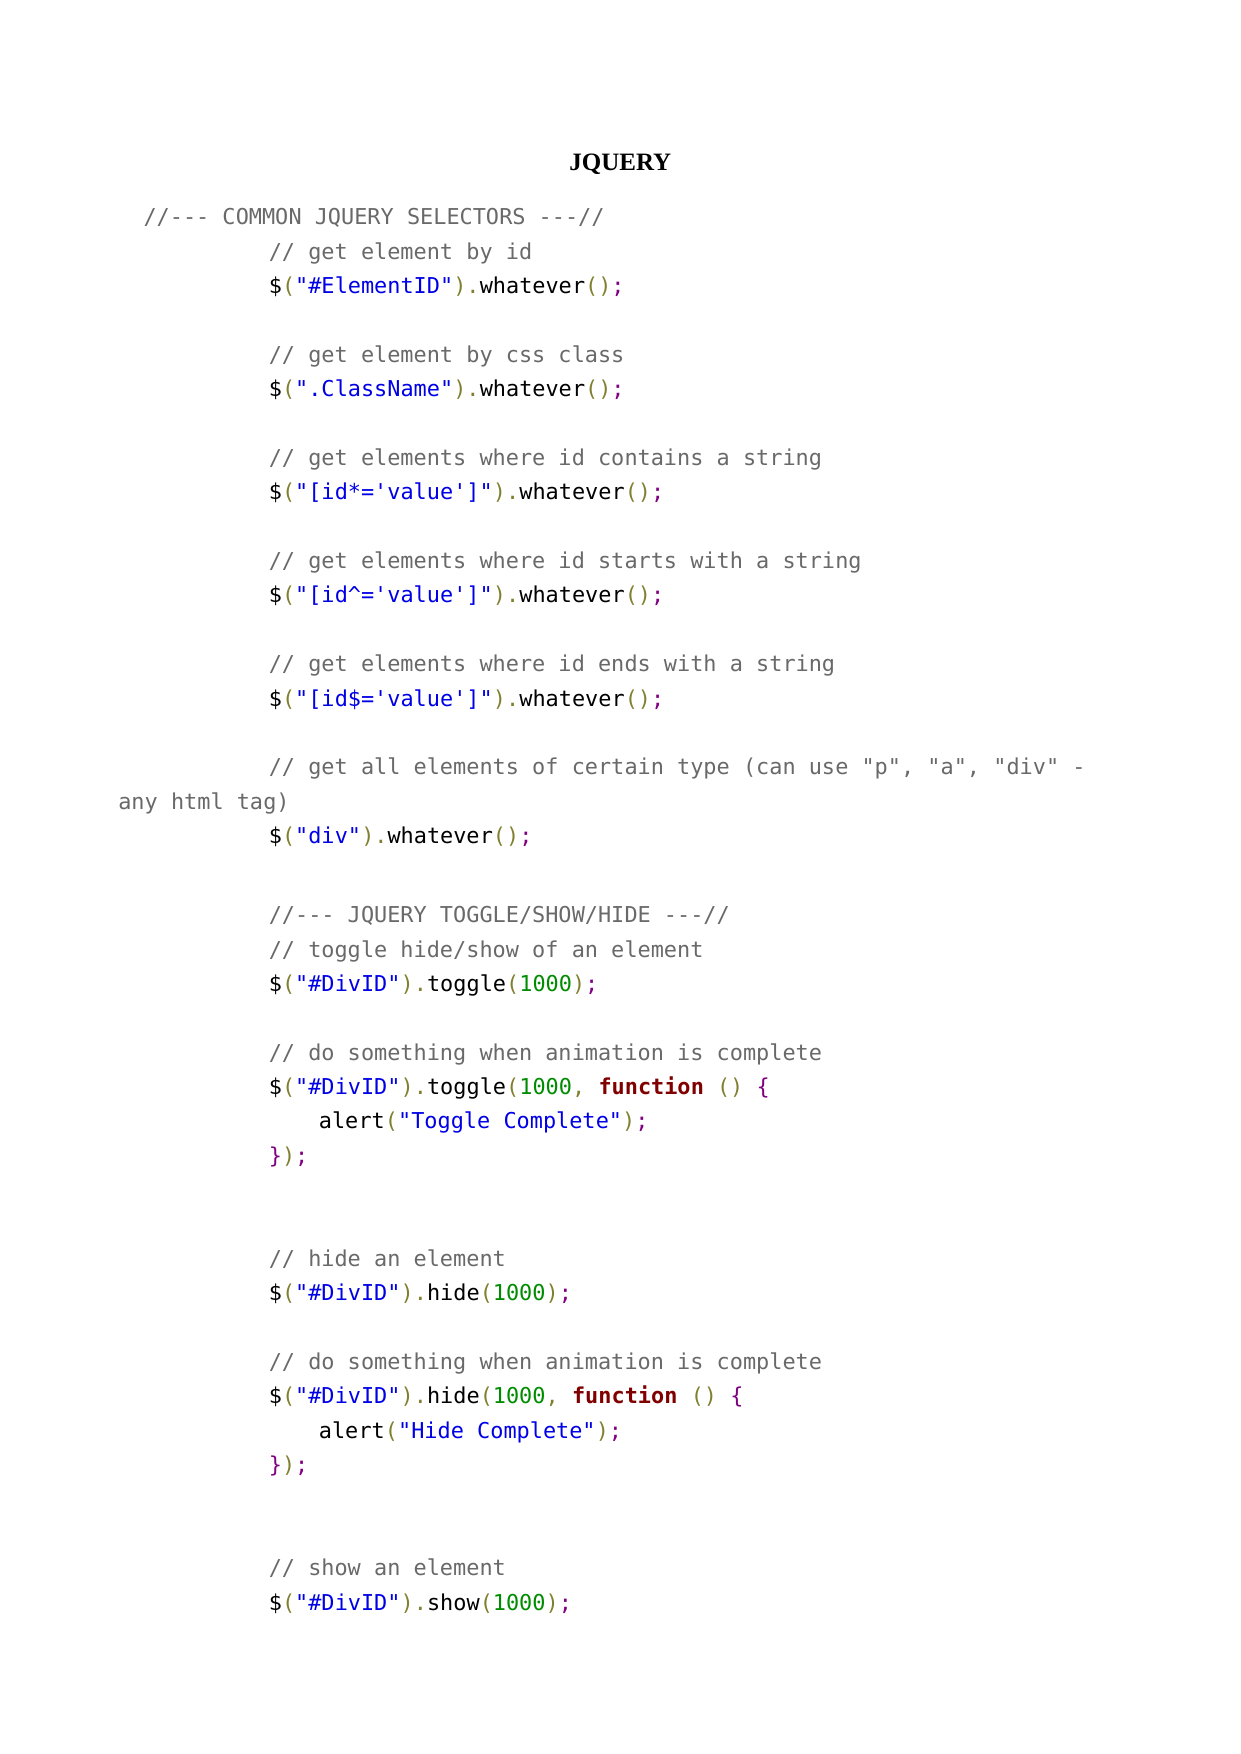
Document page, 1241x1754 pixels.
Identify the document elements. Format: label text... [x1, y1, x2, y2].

text alert("Hide Complete"); [118, 1409, 1122, 1443]
text //--- JQUERY TOGGLE/SHOW/HIDE ---// [118, 902, 1122, 928]
text // do something when animation is complete [118, 1031, 1122, 1065]
text // do something when animation is complete [118, 1340, 1122, 1375]
text $(".ClassName").whatever(); [118, 367, 1122, 402]
text }); [118, 1134, 1122, 1168]
text alert("Toggle Complete"); [118, 1100, 1122, 1134]
text // toggle hide/show of an element [118, 928, 1122, 962]
text // get elements where id contains a string [118, 436, 1122, 471]
text $("#DivID").show(1000); [118, 1581, 1122, 1615]
text $("#DivID").hide(1000); [118, 1272, 1122, 1306]
text $("[id^='value']").whatever(); [118, 574, 1122, 608]
text // get elements where id starts with a string [118, 539, 1122, 574]
text // get elements where id ends with a string [118, 642, 1122, 677]
text $("div").whatever(); [118, 814, 1122, 849]
text $("[id*='value']").whatever(); [118, 471, 1122, 505]
text $("#DivID").toggle(1000); [118, 962, 1122, 997]
text }); [118, 1443, 1122, 1478]
text // hide an element [118, 1237, 1122, 1272]
text JQUERY [118, 147, 1122, 176]
text $("[id$='value']").whatever(); [118, 677, 1122, 711]
text // show an element [118, 1547, 1122, 1581]
text $("#DivID").toggle(1000, function () { [118, 1065, 1122, 1100]
text //--- COMMON JQUERY SELECTORS ---// [118, 204, 1122, 230]
text $("#DivID").hide(1000, function () { [118, 1375, 1122, 1409]
text // get element by id [118, 230, 1122, 264]
text // get all elements of certain type (can use "p", "a", "div" - any html tag) [118, 746, 1122, 814]
text $("#ElementID").whatever(); [118, 264, 1122, 299]
text // get element by css class [118, 333, 1122, 367]
